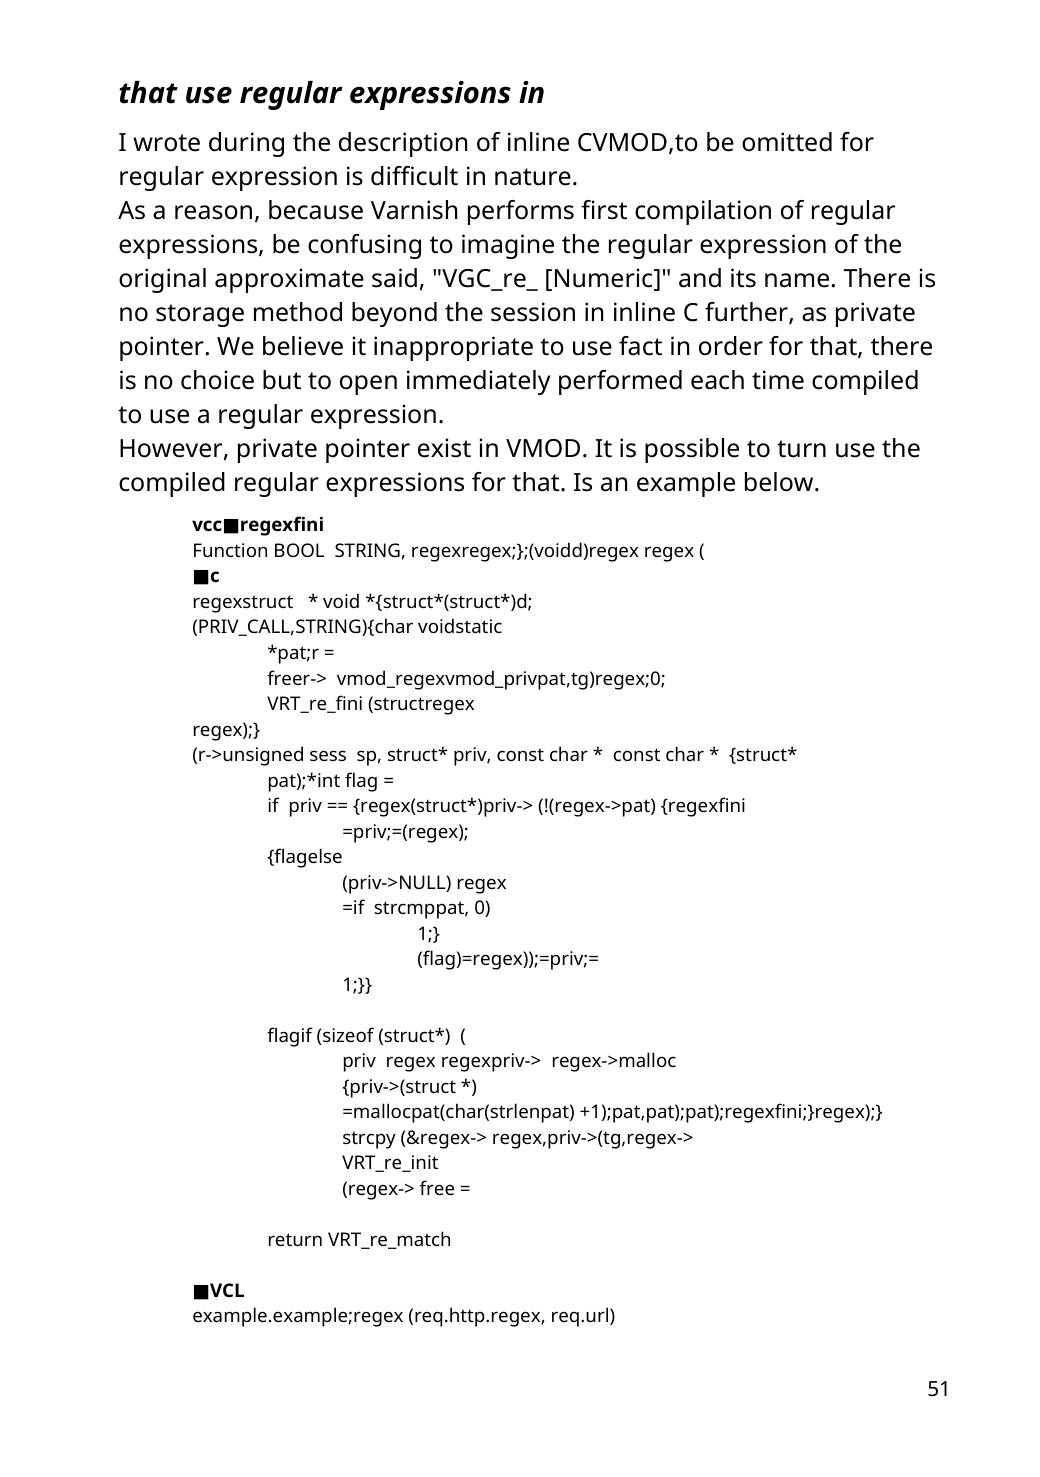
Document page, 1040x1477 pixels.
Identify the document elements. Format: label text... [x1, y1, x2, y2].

text I wrote during the description of inline CVMOD,to be omitted for regular expression is difficult in nature. As a reason, because Varnish performs first compilation of regular expressions, be confusing to imagine the regular expression of the original approximate said, "VGC_re_ [Numeric]" and its name. There is no storage method beyond the session in inline C further, as private pointer. We believe it inappropriate to use fact in order for that, there is no choice but to open immediately performed each time compiled to use a regular expression. However, private pointer exist in VMOD. It is possible to turn use the compiled regular expressions for that. Is an example below. [118, 124, 951, 499]
text vcc■regexfini Function BOOL STRING, regexregex;};(voidd)regex regex ( ■c regexstruct * void *{struct*(struct*)d; (PRIV_CALL,STRING){char voidstatic *pat;r = freer-> vmod_regexvmod_privpat,tg)regex;0; VRT_re_fini (structregex regex);} (r->unsigned sess sp, struct* priv, const char * const char * {struct* pat);*int flag = if priv == {regex(struct*)priv-> (!(regex->pat) {regexfini =priv;=(regex); {flagelse (priv->NULL) regex =if strcmppat, 0) 1;} (flag)=regex));=priv;= 1;}} flagif (sizeof (struct*) ( priv regex regexpriv-> regex->malloc {priv->(struct *) =mallocpat(char(strlenpat) +1);pat,pat);pat);regexfini;}regex);} strcpy (&regex-> regex,priv->(tg,regex-> VRT_re_init (regex-> free = return VRT_re_match ■VCL example.example;regex (req.http.regex, req.url) [192, 512, 951, 1328]
subtitle that use regular expressions in [118, 72, 951, 112]
